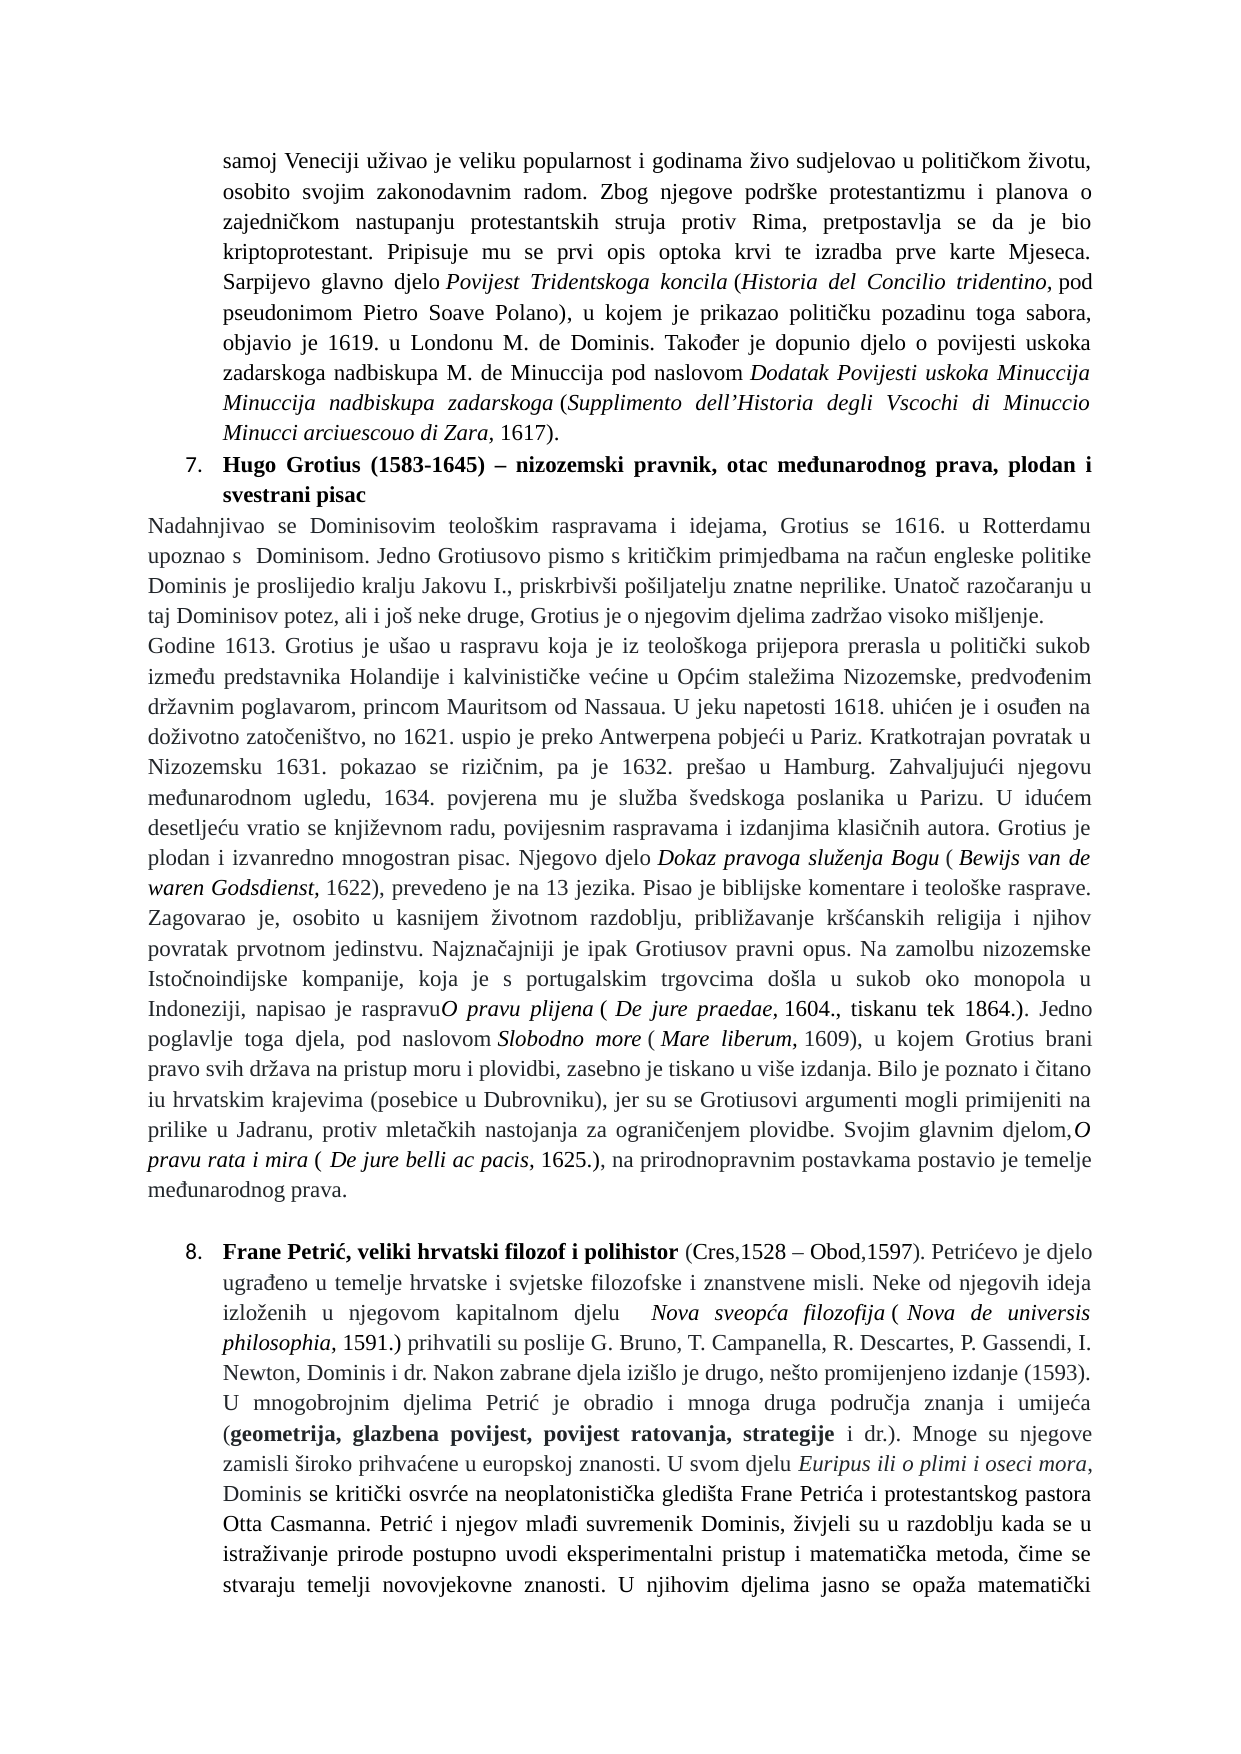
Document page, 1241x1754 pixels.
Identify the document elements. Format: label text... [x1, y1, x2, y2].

text Nadahnjivao se Dominisovim teološkim raspravama i idejama, Grotius se 1616. u Rotterdamu upoznao s Dominisom. Jedno Grotiusovo pismo s kritičkim primjedbama na račun engleske politike Dominis je proslijedio kralju Jakovu I., priskrbivši pošiljatelju znatne neprilike. Unatoč razočaranju u taj Dominisov potez, ali i još neke druge, Grotius je o njegovim djelima zadržao visoko mišljenje. [148, 512, 1093, 629]
list samoj Veneciji uživao je veliku popularnost i godinama živo sudjelovao u političkom životu, osobito svojim zakonodavnim radom. Zbog njegove podrške protestantizmu i planova o zajedničkom nastupanju protestantskih struja protiv Rima, pretpostavlja se da je bio kriptoprotestant. Pripisuje mu se prvi opis optoka krvi te izradba prve karte Mjeseca. Sarpijevo glavno djelo Povijest Tridentskoga koncila (Historia del Concilio tridentino, pod pseudonimom Pietro Soave Polano), u kojem je prikazao političku pozadinu toga sabora, objavio je 1619. u Londonu M. de Dominis. Također je dopunio djelo o povijesti uskoka zadarskoga nadbiskupa M. de Minuccija pod naslovom Dodatak Povijesti uskoka Minuccija Minuccija nadbiskupa zadarskoga (Supplimento dell’Historia degli Vscochi di Minuccio Minucci arciuescouo di Zara, 1617). [185, 148, 1093, 446]
list Frane Petrić, veliki hrvatski filozof i polihistor (Cres,1528 – Obod,1597). Petrićevo je djelo ugrađeno u temelje hrvatske i svjetske filozofske i znanstvene misli. Neke od njegovih ideja izloženih u njegovom kapitalnom djelu Nova sveopća filozofija ( Nova de universis philosophia, 1591.) prihvatili su poslije G. Bruno, T. Campanella, R. Descartes, P. Gassendi, I. Newton, Dominis i dr. Nakon zabrane djela izišlo je drugo, nešto promijenjeno izdanje (1593). U mnogobrojnim djelima Petrić je obradio i mnoga druga područja znanja i umijeća (geometrija, glazbena povijest, povijest ratovanja, strategije i dr.). Mnoge su njegove zamisli široko prihvaćene u europskoj znanosti. U svom djelu Euripus ili o plimi i oseci mora, Dominis se kritički osvrće na neoplatonistička gledišta Frane Petrića i protestantskog pastora Otta Casmanna. Petrić i njegov mlađi suvremenik Dominis, živjeli su u razdoblju kada se u istraživanje prirode postupno uvodi eksperimentalni pristup i matematička metoda, čime se stvaraju temelji novovjekovne znanosti. U njihovim djelima jasno se opaža matematički [185, 1237, 1093, 1597]
list Hugo Grotius (1583-1645) – nizozemski pravnik, otac međunarodnog prava, plodan i svestrani pisac [185, 450, 1093, 508]
text Godine 1613. Grotius je ušao u raspravu koja je iz teološkoga prijepora prerasla u politički sukob između predstavnika Holandije i kalvinističke većine u Općim staležima Nizozemske, predvođenim državnim poglavarom, princom Mauritsom od Nassaua. U jeku napetosti 1618. uhićen je i osuđen na doživotno zatočeništvo, no 1621. uspio je preko Antwerpena pobjeći u Pariz. Kratkotrajan povratak u Nizozemsku 1631. pokazao se rizičnim, pa je 1632. prešao u Hamburg. Zahvaljujući njegovu međunarodnom ugledu, 1634. povjerena mu je služba švedskoga poslanika u Parizu. U idućem desetljeću vratio se književnom radu, povijesnim raspravama i izdanjima klasičnih autora. Grotius je plodan i izvanredno mnogostran pisac. Njegovo djelo Dokaz pravoga služenja Bogu ( Bewijs van de waren Godsdienst, 1622), prevedeno je na 13 jezika. Pisao je biblijske komentare i teološke rasprave. Zagovarao je, osobito u kasnijem životnom razdoblju, približavanje kršćanskih religija i njihov povratak prvotnom jedinstvu. Najznačajniji je ipak Grotiusov pravni opus. Na zamolbu nizozemske Istočnoindijske kompanije, koja je s portugalskim trgovcima došla u sukob oko monopola u Indoneziji, napisao je raspravuO pravu plijena ( De jure praedae, 1604., tiskanu tek 1864.). Jedno poglavlje toga djela, pod naslovom Slobodno more ( Mare liberum, 1609), u kojem Grotius brani pravo svih država na pristup moru i plovidbi, zasebno je tiskano u više izdanja. Bilo je poznato i čitano iu hrvatskim krajevima (posebice u Dubrovniku), jer su se Grotiusovi argumenti mogli primijeniti na prilike u Jadranu, protiv mletačkih nastojanja za ograničenjem plovidbe. Svojim glavnim djelom,O pravu rata i mira ( De jure belli ac pacis, 1625.), na prirodnopravnim postavkama postavio je temelje međunarodnog prava. [148, 633, 1093, 1203]
